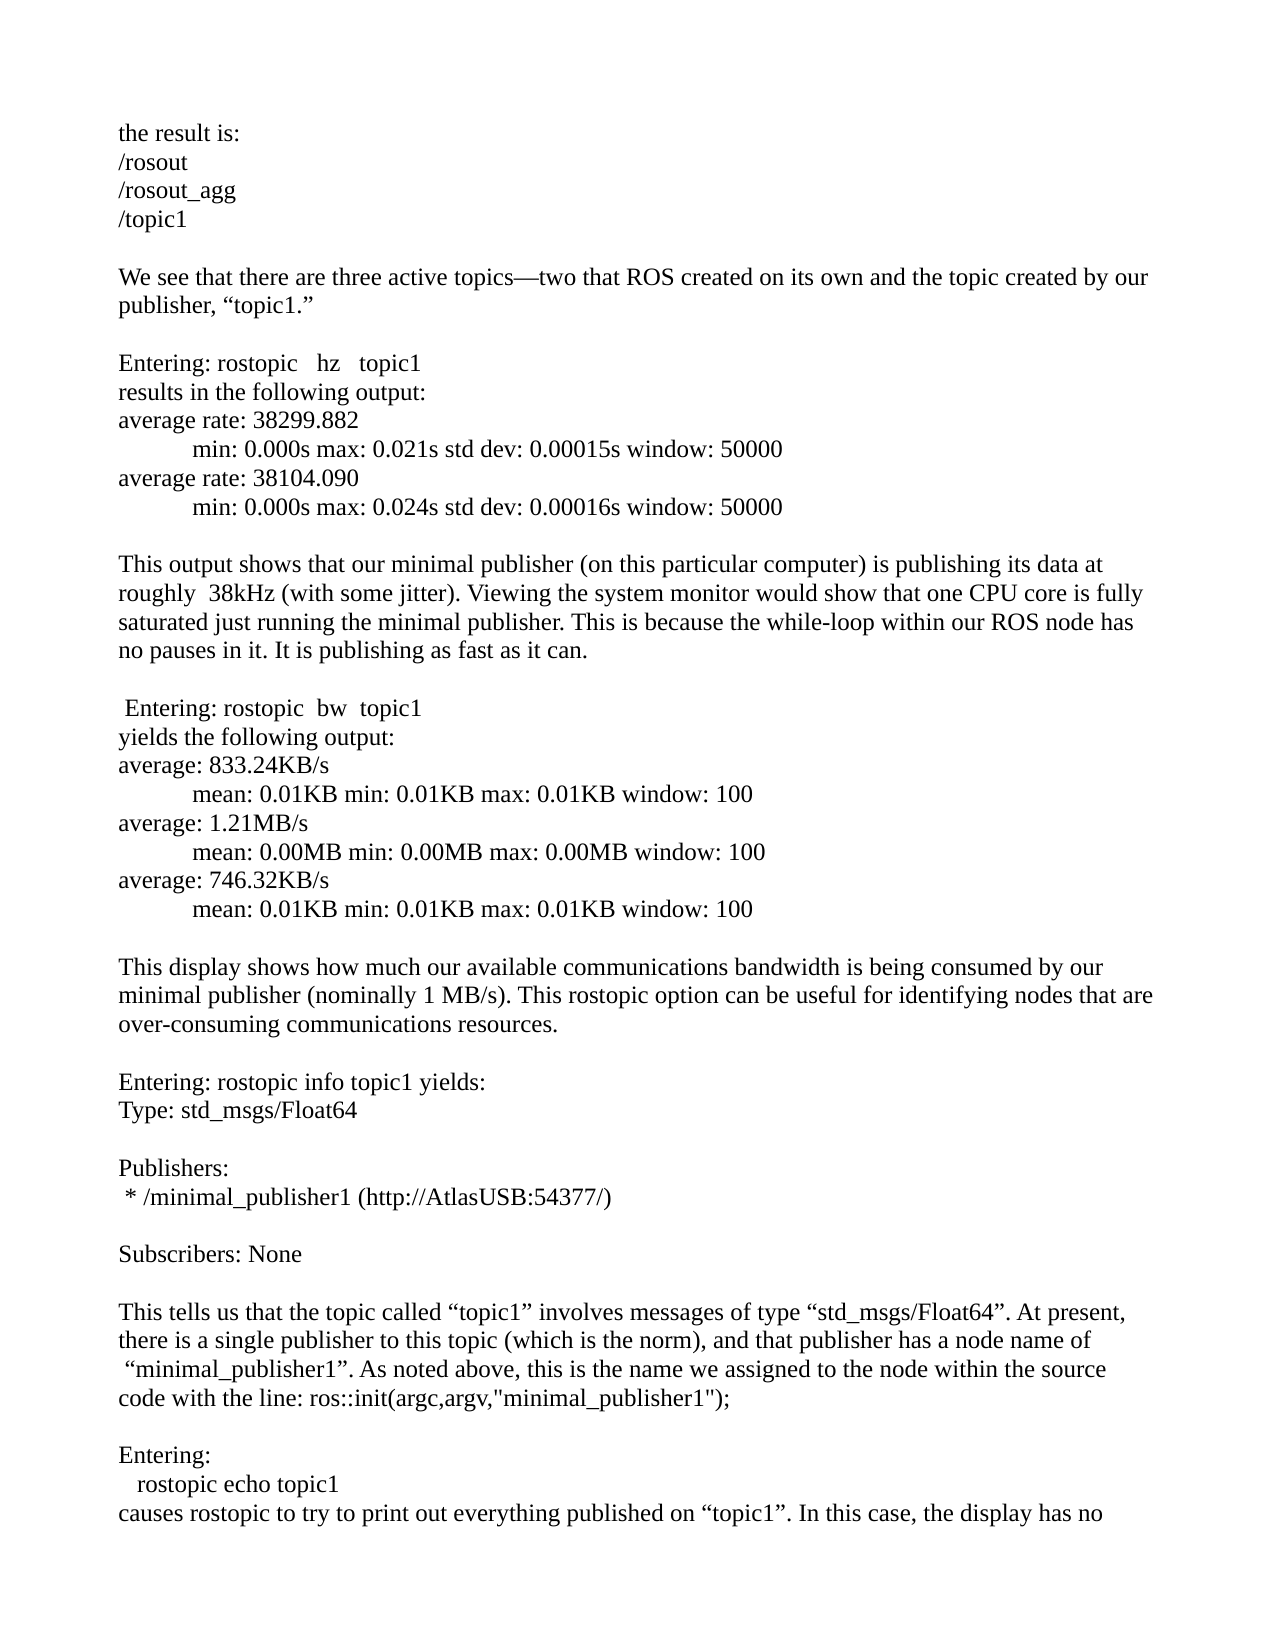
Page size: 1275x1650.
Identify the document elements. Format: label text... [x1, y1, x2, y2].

text average: 833.24KB/s [118, 751, 1157, 779]
text Subscribers: None [118, 1239, 1157, 1268]
text over-consuming communications resources. [118, 1009, 1157, 1038]
text Publishers: [118, 1153, 1157, 1182]
text average rate: 38104.090 [118, 463, 1157, 492]
text Entering: rostopic info topic1 yields: [118, 1067, 1157, 1096]
text average: 1.21MB/s [118, 808, 1157, 837]
text Entering: rostopic bw topic1 [118, 693, 1157, 722]
text mean: 0.00MB min: 0.00MB max: 0.00MB window: 100 [118, 837, 1157, 866]
text * /minimal_publisher1 (http://AtlasUSB:54377/) [118, 1182, 1157, 1211]
text causes rostopic to try to print out everything published on “topic1”. In this case, the display has no [118, 1498, 1157, 1527]
text /topic1 [118, 204, 1157, 233]
text This tells us that the topic called “topic1” involves messages of type “std_msgs/Float64”. At present, [118, 1297, 1157, 1326]
text We see that there are three active topics—two that ROS created on its own and the topic created by our [118, 262, 1157, 291]
text This output shows that our minimal publisher (on this particular computer) is publishing its data at roughly 38kHz (with some jitter). Viewing the system monitor would show that one CPU core is fully saturated just running the minimal publisher. This is because the while-loop within our ROS node has no pauses in it. It is publishing as fast as it can. [118, 549, 1157, 664]
text mean: 0.01KB min: 0.01KB max: 0.01KB window: 100 [118, 894, 1157, 923]
text average rate: 38299.882 [118, 406, 1157, 434]
text min: 0.000s max: 0.021s std dev: 0.00015s window: 50000 [118, 434, 1157, 463]
text average: 746.32KB/s [118, 866, 1157, 894]
text mean: 0.01KB min: 0.01KB max: 0.01KB window: 100 [118, 779, 1157, 808]
text results in the following output: [118, 377, 1157, 406]
text This display shows how much our available communications bandwidth is being consumed by our [118, 952, 1157, 981]
text “minimal_publisher1”. As noted above, this is the name we assigned to the node within the source code with the line: ros::init(argc,argv,"minimal_publisher1"); [118, 1354, 1157, 1412]
text Entering: [118, 1441, 1157, 1469]
text /rosout [118, 147, 1157, 176]
text /rosout_agg [118, 176, 1157, 204]
text min: 0.000s max: 0.024s std dev: 0.00016s window: 50000 [118, 492, 1157, 521]
text Entering: rostopic hz topic1 [118, 348, 1157, 377]
text there is a single publisher to this topic (which is the norm), and that publisher has a node name of [118, 1326, 1157, 1354]
text minimal publisher (nominally 1 MB/s). This rostopic option can be useful for identifying nodes that are [118, 981, 1157, 1009]
text Type: std_msgs/Float64 [118, 1096, 1157, 1124]
text the result is: [118, 118, 1157, 147]
text yields the following output: [118, 722, 1157, 751]
text publisher, “topic1.” [118, 291, 1157, 319]
text rostopic echo topic1 [118, 1469, 1157, 1498]
